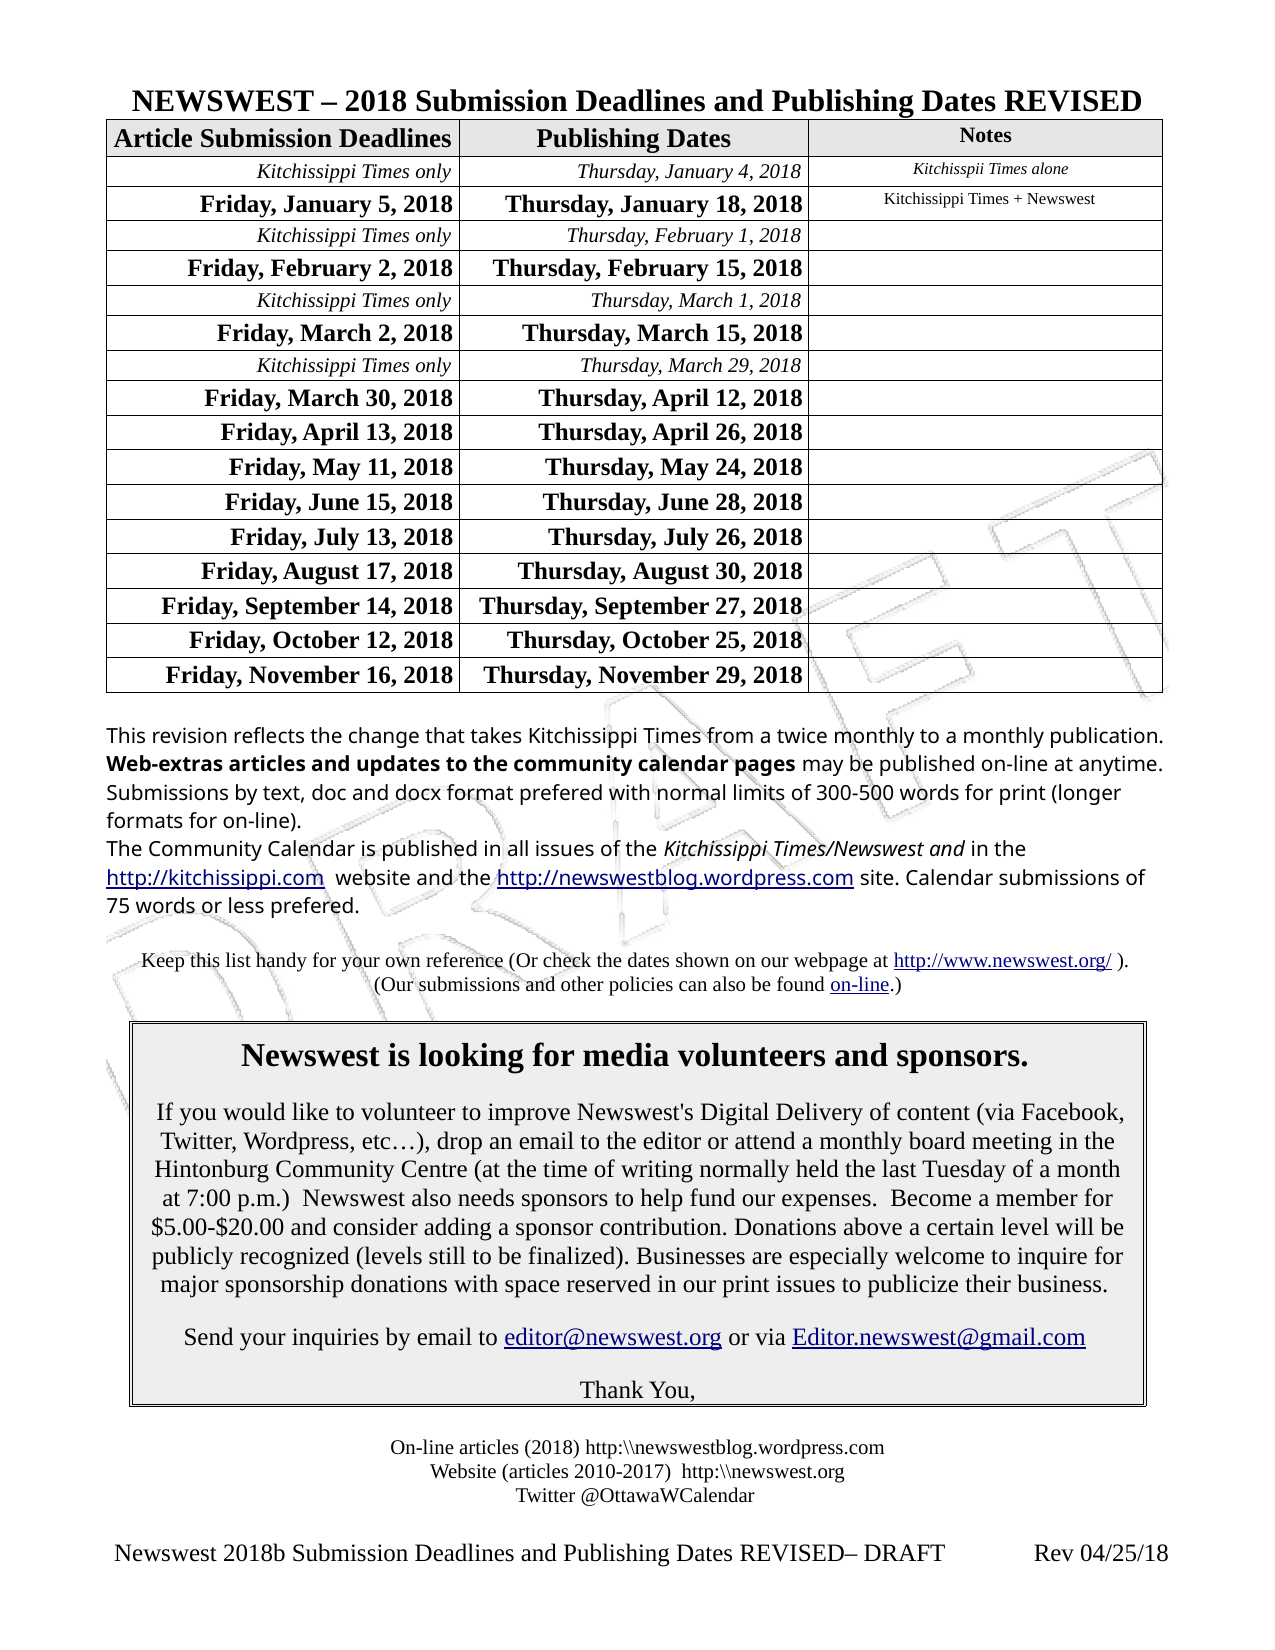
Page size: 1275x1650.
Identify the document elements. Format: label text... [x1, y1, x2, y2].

table_cell Thursday, May 24, 2018 [460, 450, 808, 484]
table_cell Friday, September 14, 2018 [107, 589, 459, 623]
picture [237, 920, 1038, 948]
table_cell Friday, March 30, 2018 [107, 381, 459, 414]
table_cell [809, 658, 1162, 692]
table_header Publishing Dates [460, 120, 808, 156]
text Website (articles 2010-2017) http:\\newswest.org [106, 1459, 1169, 1483]
table_cell Friday, October 12, 2018 [107, 624, 459, 657]
table_cell Thursday, March 29, 2018 [460, 351, 808, 380]
text Keep this list handy for your own reference (Or check the dates shown on our webpage at http://www.newswest.org/ ). [106, 948, 1169, 972]
text This revision reflects the change that takes Kitchissippi Times from a twice monthly to a monthly publication. [106, 721, 1169, 749]
table_cell Thursday, February 15, 2018 [460, 251, 808, 285]
table_cell Friday, November 16, 2018 [107, 658, 459, 692]
table_cell Kitchisspii Times alone [809, 157, 1162, 186]
table_cell [809, 624, 1162, 657]
table_cell Thursday, June 28, 2018 [460, 485, 808, 518]
table_cell [809, 221, 1162, 250]
table_cell [809, 554, 1162, 588]
text Submissions by text, doc and docx format prefered with normal limits of 300-500 words for print (longer formats for on-line). [106, 778, 1169, 834]
table_cell [809, 251, 1162, 285]
table_cell Thursday, January 18, 2018 [460, 187, 808, 220]
table_cell [809, 520, 1162, 553]
table_cell Thursday, August 30, 2018 [460, 554, 808, 588]
table_cell [809, 416, 1162, 449]
text NEWSWEST – 2018 Submission Deadlines and Publishing Dates REVISED [106, 83, 1169, 119]
table_cell Thursday, September 27, 2018 [460, 589, 808, 623]
table_cell Friday, January 5, 2018 [107, 187, 459, 220]
picture [237, 996, 1038, 1021]
table_cell Friday, March 2, 2018 [107, 316, 459, 350]
text (Our submissions and other policies can also be found on-line.) [106, 972, 1169, 996]
text Web-extras articles and updates to the community calendar pages may be published on-line at anytime. [106, 749, 1169, 778]
table_cell Thursday, November 29, 2018 [460, 658, 808, 692]
table_cell Thursday, April 12, 2018 [460, 381, 808, 414]
text Thank You, [147, 1375, 1128, 1404]
table_cell Thursday, October 25, 2018 [460, 624, 808, 657]
table_cell [809, 286, 1162, 315]
table_cell [809, 316, 1162, 350]
text If you would like to volunteer to improve Newswest's Digital Delivery of content (via Facebook, Twitter, Wordpress, etc…), drop an email to the editor or attend a monthly board meeting in the Hintonburg Community Centre (at the time of writing normally held the last Tuesday of a month at 7:00 p.m.) Newswest also needs sponsors to help fund our expenses. Become a member for $5.00-$20.00 and consider adding a sponsor contribution. Donations above a certain level will be publicly recognized (levels still to be finalized). Businesses are especially welcome to inquire for major sponsorship donations with space reserved in our print issues to publicize their business. [147, 1097, 1128, 1298]
table_cell Friday, July 13, 2018 [107, 520, 459, 553]
table_cell Thursday, March 1, 2018 [460, 286, 808, 315]
table_header Notes [809, 120, 1162, 156]
table_cell Thursday, July 26, 2018 [460, 520, 808, 553]
table_cell Thursday, January 4, 2018 [460, 157, 808, 186]
table_cell Friday, April 13, 2018 [107, 416, 459, 449]
table_cell Kitchissippi Times only [107, 221, 459, 250]
text The Community Calendar is published in all issues of the Kitchissippi Times/Newswest and in the http://kitchissippi.com website and the http://newswestblog.wordpress.com site. Calendar submissions of 75 words or less prefered. [106, 834, 1169, 920]
table_cell Thursday, April 26, 2018 [460, 416, 808, 449]
table_cell Friday, June 15, 2018 [107, 485, 459, 518]
table_cell [809, 381, 1162, 414]
table_cell [809, 485, 1162, 518]
text Send your inquiries by email to editor@newswest.org or via Editor.newswest@gmail.com [147, 1322, 1128, 1351]
table_cell Friday, August 17, 2018 [107, 554, 459, 588]
table_cell [809, 351, 1162, 380]
table_cell Kitchissippi Times only [107, 157, 459, 186]
table_cell Friday, May 11, 2018 [107, 450, 459, 484]
table_cell Kitchissippi Times only [107, 351, 459, 380]
picture [237, 693, 1038, 721]
text Newswest is looking for media volunteers and sponsors. [147, 1035, 1128, 1073]
table_cell Friday, February 2, 2018 [107, 251, 459, 285]
table_cell Kitchissippi Times only [107, 286, 459, 315]
table_header Article Submission Deadlines [107, 120, 459, 156]
table_cell Kitchissippi Times + Newswest [809, 187, 1162, 220]
table_cell Thursday, February 1, 2018 [460, 221, 808, 250]
table_cell [809, 450, 1162, 484]
text On-line articles (2018) http:\\newswestblog.wordpress.com [106, 1435, 1169, 1459]
table_cell Thursday, March 15, 2018 [460, 316, 808, 350]
table_cell [809, 589, 1162, 623]
text Twitter @OttawaWCalendar [106, 1483, 1169, 1507]
